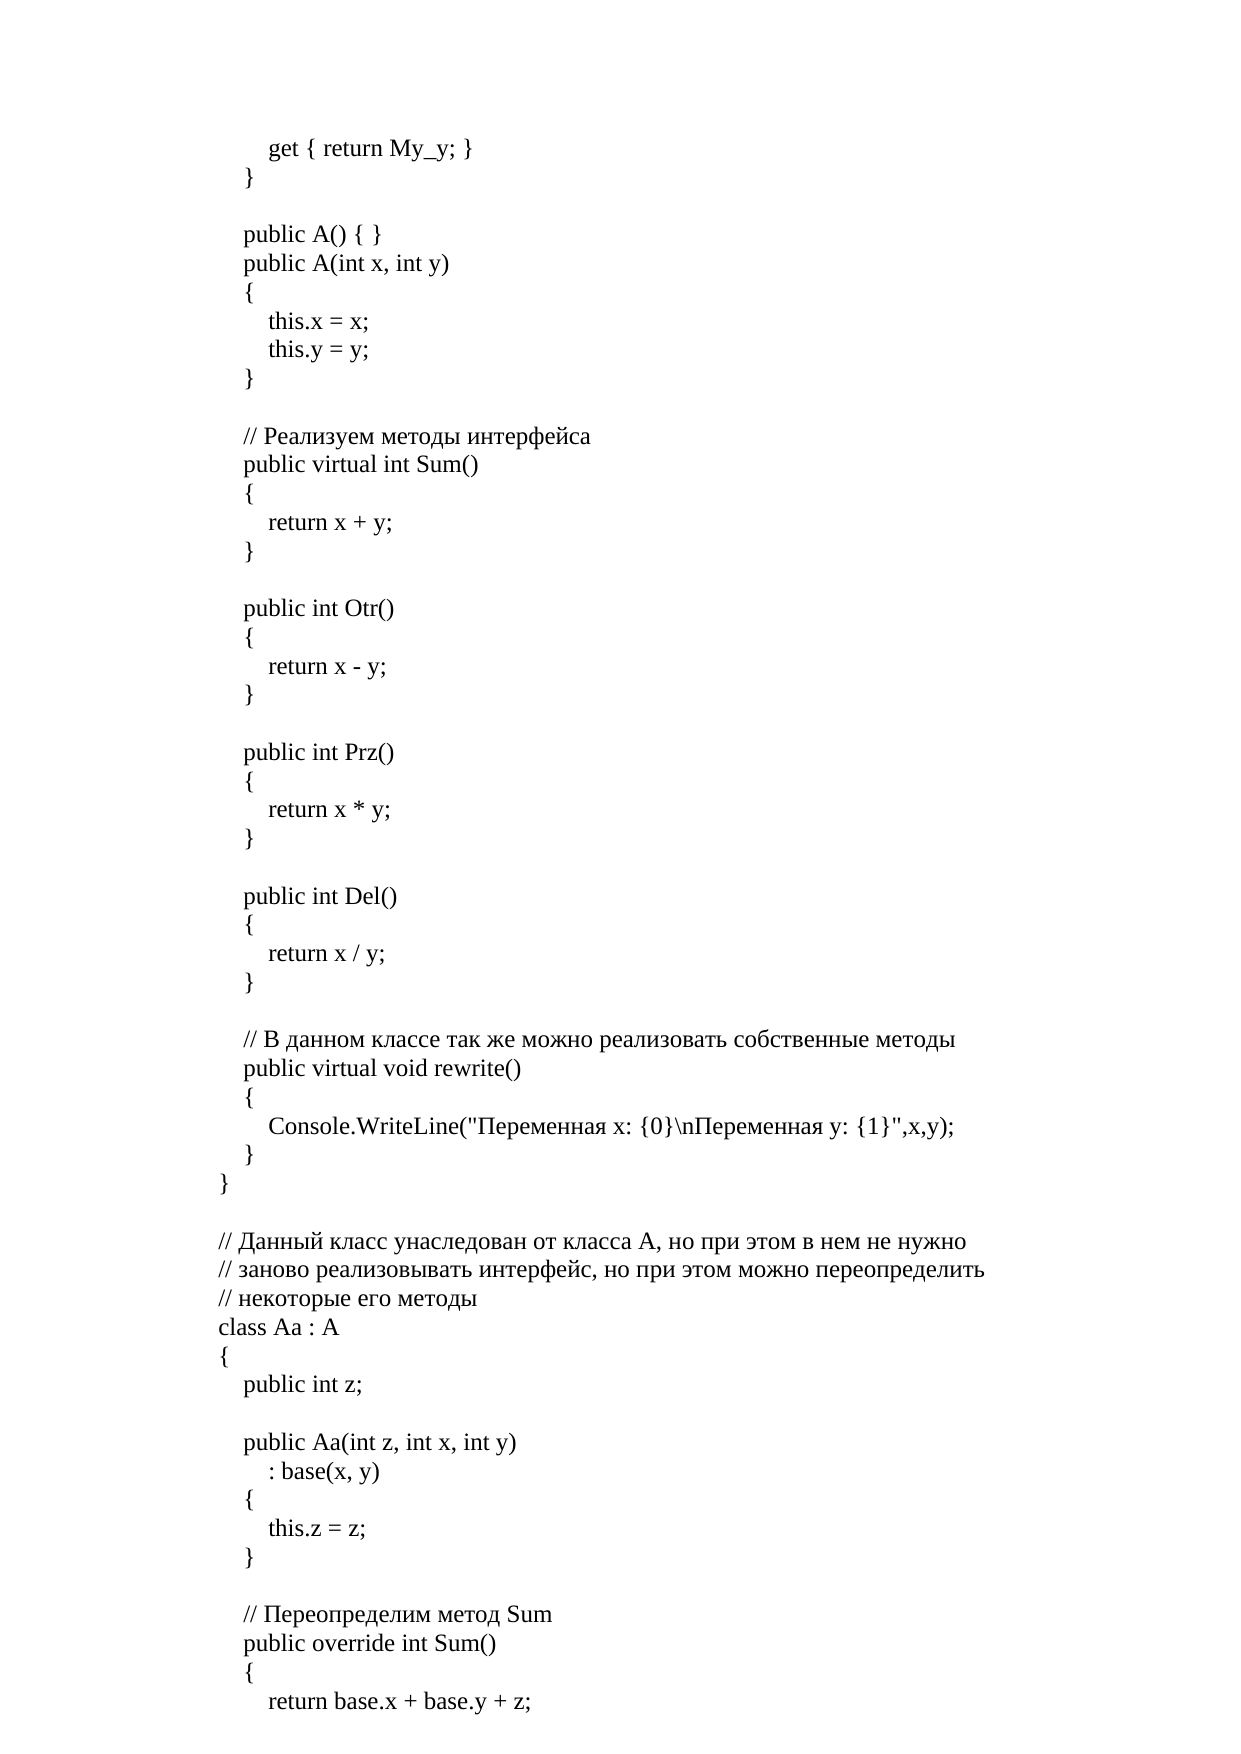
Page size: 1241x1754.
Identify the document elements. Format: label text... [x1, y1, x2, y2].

text get { return My_y; } [118, 133, 1167, 162]
text class Aa : A [118, 1312, 1167, 1341]
text public int Del() [118, 881, 1167, 909]
text // В данном классе так же можно реализовать собственные методы [118, 1024, 1167, 1053]
text // заново реализовывать интерфейс, но при этом можно переопределить [118, 1254, 1167, 1283]
text // Переопределим метод Sum [118, 1599, 1167, 1628]
text } [118, 679, 1167, 708]
text // Данный класс унаследован от класса А, но при этом в нем не нужно [118, 1226, 1167, 1254]
text public Aa(int z, int x, int y) [118, 1427, 1167, 1456]
text } [118, 967, 1167, 996]
text public int Prz() [118, 737, 1167, 766]
text this.x = x; [118, 306, 1167, 334]
text } [118, 1542, 1167, 1571]
text this.y = y; [118, 334, 1167, 363]
text { [118, 1484, 1167, 1513]
text this.z = z; [118, 1513, 1167, 1542]
text } [118, 162, 1167, 191]
text public virtual void rewrite() [118, 1053, 1167, 1082]
text public A(int x, int y) [118, 248, 1167, 277]
text public A() { } [118, 219, 1167, 248]
text return x * y; [118, 794, 1167, 823]
text { [118, 277, 1167, 306]
text // некоторые его методы [118, 1283, 1167, 1312]
text public int Otr() [118, 593, 1167, 622]
text } [118, 823, 1167, 852]
text { [118, 478, 1167, 507]
text : base(x, y) [118, 1456, 1167, 1484]
text return base.x + base.y + z; [118, 1686, 1167, 1714]
text public override int Sum() [118, 1628, 1167, 1657]
text } [118, 536, 1167, 564]
text } [118, 1139, 1167, 1168]
text { [118, 1341, 1167, 1369]
text { [118, 622, 1167, 651]
text return x - y; [118, 651, 1167, 679]
text } [118, 363, 1167, 392]
text public virtual int Sum() [118, 449, 1167, 478]
text { [118, 1082, 1167, 1111]
text Console.WriteLine("Переменная x: {0}\nПеременная y: {1}",x,y); [118, 1111, 1167, 1139]
text public int z; [118, 1369, 1167, 1398]
text { [118, 1657, 1167, 1686]
text { [118, 909, 1167, 938]
text return x / y; [118, 938, 1167, 967]
text // Реализуем методы интерфейса [118, 421, 1167, 449]
text return x + y; [118, 507, 1167, 536]
text { [118, 766, 1167, 794]
text } [118, 1168, 1167, 1197]
